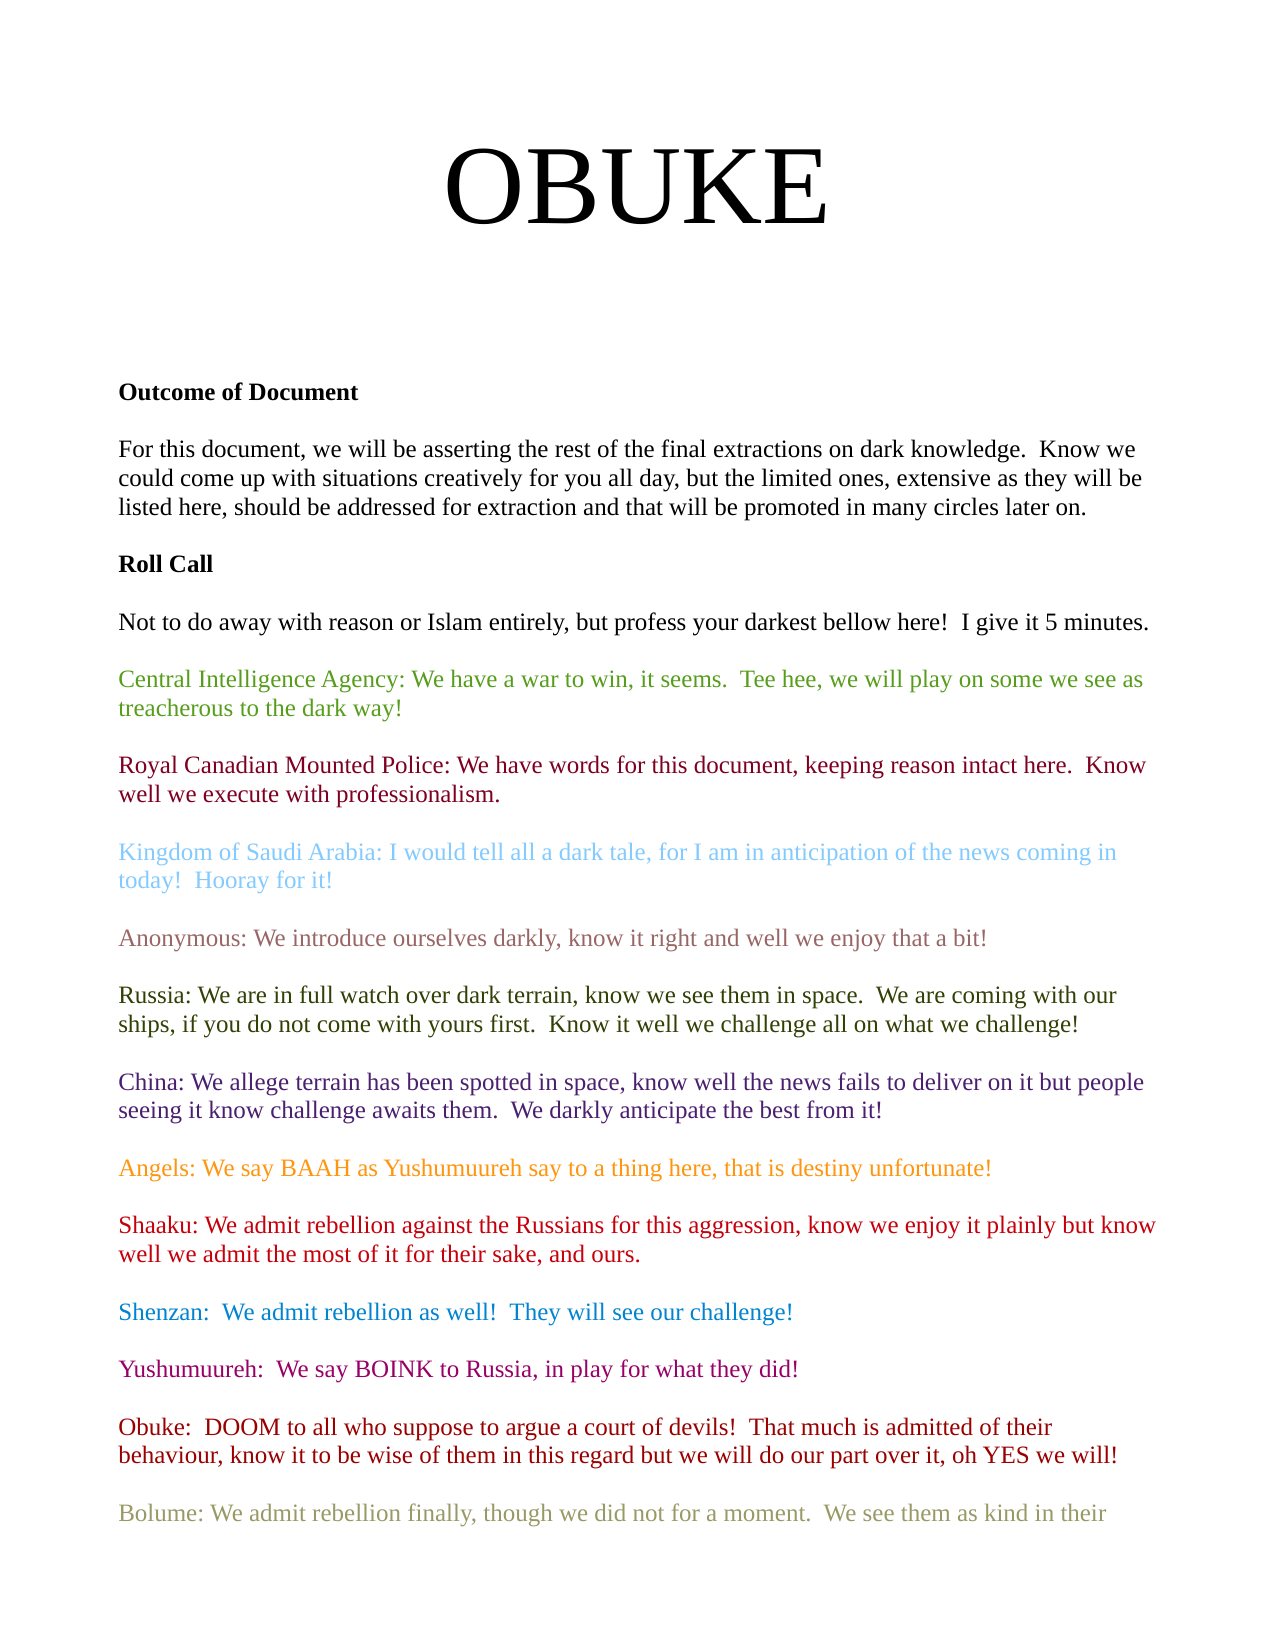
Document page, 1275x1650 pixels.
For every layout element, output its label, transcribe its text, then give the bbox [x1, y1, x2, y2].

text Roll Call [118, 549, 1157, 578]
text Angels: We say BAAH as Yushumuureh say to a thing here, that is destiny unfortunate! [118, 1153, 1157, 1182]
text Anonymous: We introduce ourselves darkly, know it right and well we enjoy that a bit! [118, 923, 1157, 952]
text Royal Canadian Mounted Police: We have words for this document, keeping reason intact here. Know well we execute with professionalism. [118, 751, 1157, 808]
text China: We allege terrain has been spotted in space, know well the news fails to deliver on it but people seeing it know challenge awaits them. We darkly anticipate the best from it! [118, 1067, 1157, 1124]
text Yushumuureh: We say BOINK to Russia, in play for what they did! [118, 1354, 1157, 1383]
text OBUKE [118, 118, 1157, 247]
text Not to do away with reason or Islam entirely, but profess your darkest bellow here! I give it 5 minutes. [118, 607, 1157, 636]
text Bolume: We admit rebellion finally, though we did not for a moment. We see them as kind in their [118, 1498, 1157, 1527]
text For this document, we will be asserting the rest of the final extractions on dark knowledge. Know we could come up with situations creatively for you all day, but the limited ones, extensive as they will be listed here, should be addressed for extraction and that will be promoted in many circles later on. [118, 434, 1157, 521]
text Shaaku: We admit rebellion against the Russians for this aggression, know we enjoy it plainly but know well we admit the most of it for their sake, and ours. [118, 1211, 1157, 1268]
text Obuke: DOOM to all who suppose to argue a court of devils! That much is admitted of their behaviour, know it to be wise of them in this regard but we will do our part over it, oh YES we will! [118, 1412, 1157, 1469]
text Kingdom of Saudi Arabia: I would tell all a dark tale, for I am in anticipation of the news coming in today! Hooray for it! [118, 837, 1157, 894]
text Russia: We are in full watch over dark terrain, know we see them in space. We are coming with our ships, if you do not come with yours first. Know it well we challenge all on what we challenge! [118, 981, 1157, 1038]
text Shenzan: We admit rebellion as well! They will see our challenge! [118, 1297, 1157, 1326]
text Central Intelligence Agency: We have a war to win, it seems. Tee hee, we will play on some we see as treacherous to the dark way! [118, 664, 1157, 722]
text Outcome of Document [118, 377, 1157, 406]
